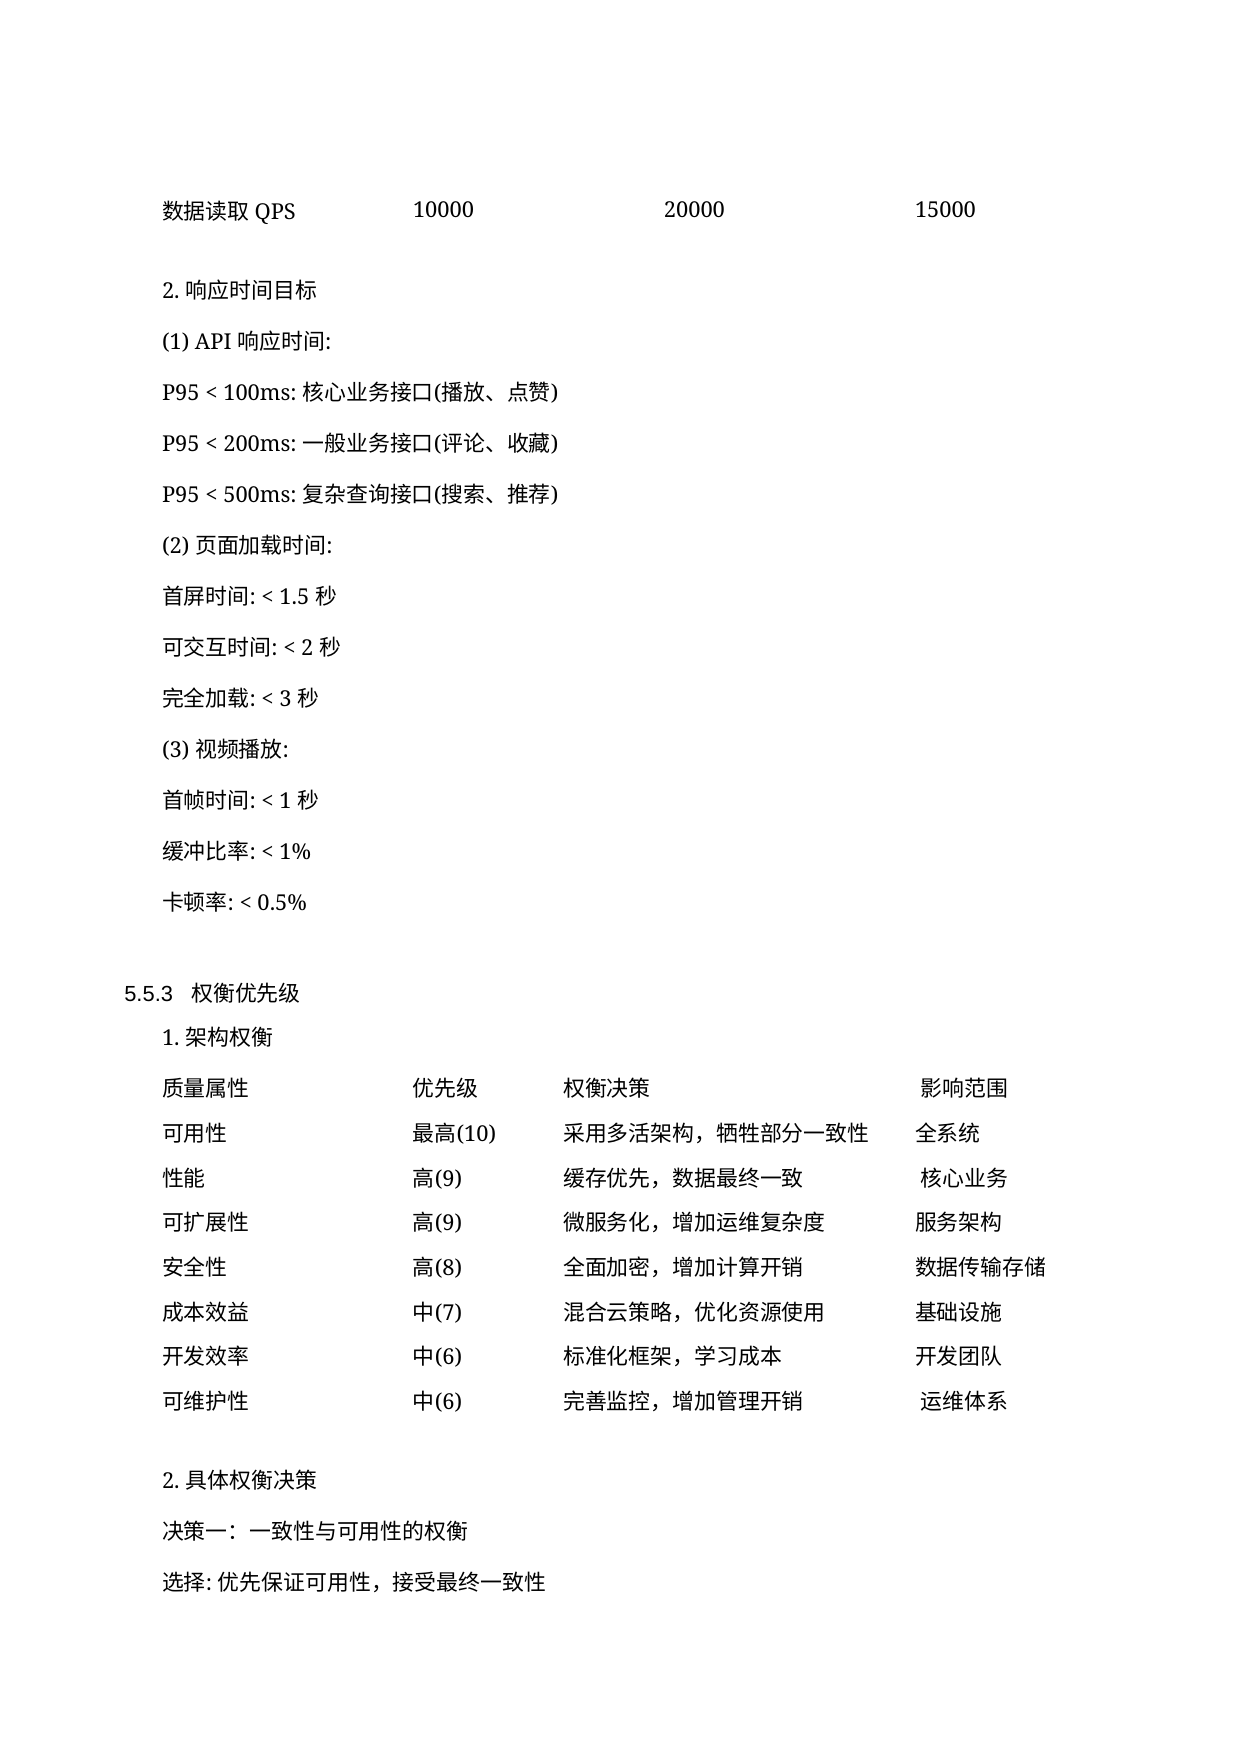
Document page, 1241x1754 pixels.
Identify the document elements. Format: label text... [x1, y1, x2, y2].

table_cell 中(6) [369, 1378, 519, 1422]
text 1. 架构权衡 [118, 1020, 1122, 1052]
table_header 权衡决策 [519, 1065, 871, 1109]
table_header 质量属性 [118, 1065, 369, 1109]
text (2) 页面加载时间: [118, 528, 1122, 560]
table_cell 最高(10) [369, 1109, 519, 1154]
table_cell 可用性 [118, 1109, 369, 1154]
text 缓冲比率: < 1% [118, 834, 1122, 866]
table_cell 安全性 [118, 1244, 369, 1288]
text 决策一：一致性与可用性的权衡 [118, 1514, 1122, 1545]
table_cell 混合云策略，优化资源使用 [519, 1288, 871, 1333]
table_cell 运维体系 [871, 1378, 1122, 1422]
text 卡顿率: < 0.5% [118, 885, 1122, 917]
table_cell 全面加密，增加计算开销 [519, 1244, 871, 1288]
table_cell 开发效率 [118, 1333, 369, 1377]
table_cell 缓存优先，数据最终一致 [519, 1154, 871, 1199]
table_cell 中(7) [369, 1288, 519, 1333]
table_cell 成本效益 [118, 1288, 369, 1333]
table_cell 全系统 [871, 1109, 1122, 1154]
table_cell 可扩展性 [118, 1199, 369, 1243]
text P95 < 500ms: 复杂查询接口(搜索、推荐) [118, 477, 1122, 509]
table_cell 完善监控，增加管理开销 [519, 1378, 871, 1422]
table_cell 20000 [620, 188, 871, 232]
table_cell 数据读取 QPS [118, 188, 369, 232]
table_cell 10000 [369, 188, 620, 232]
text 2. 响应时间目标 [118, 273, 1122, 304]
text 首帧时间: < 1 秒 [118, 783, 1122, 815]
text 2. 具体权衡决策 [118, 1463, 1122, 1494]
text 首屏时间: < 1.5 秒 [118, 579, 1122, 611]
table_cell 开发团队 [871, 1333, 1122, 1377]
table_cell 核心业务 [871, 1154, 1122, 1199]
table_cell 高(9) [369, 1199, 519, 1243]
table_header 优先级 [369, 1065, 519, 1109]
table_cell 数据传输存储 [871, 1244, 1122, 1288]
table_cell 高(9) [369, 1154, 519, 1199]
table_header 影响范围 [871, 1065, 1122, 1109]
text (3) 视频播放: [118, 732, 1122, 764]
text (1) API 响应时间: [118, 324, 1122, 356]
text P95 < 200ms: 一般业务接口(评论、收藏) [118, 426, 1122, 458]
text 选择: 优先保证可用性，接受最终一致性 [118, 1564, 1122, 1596]
table_cell 性能 [118, 1154, 369, 1199]
text 可交互时间: < 2 秒 [118, 630, 1122, 662]
subtitle 权衡优先级 [118, 976, 1122, 1007]
table_cell 中(6) [369, 1333, 519, 1377]
table_cell 微服务化，增加运维复杂度 [519, 1199, 871, 1243]
table_cell 15000 [871, 188, 1122, 232]
table_cell 采用多活架构，牺牲部分一致性 [519, 1109, 871, 1154]
table_cell 可维护性 [118, 1378, 369, 1422]
table_cell 高(8) [369, 1244, 519, 1288]
table_cell 标准化框架，学习成本 [519, 1333, 871, 1377]
table_cell 服务架构 [871, 1199, 1122, 1243]
text 完全加载: < 3 秒 [118, 681, 1122, 713]
text P95 < 100ms: 核心业务接口(播放、点赞) [118, 375, 1122, 407]
table_cell 基础设施 [871, 1288, 1122, 1333]
